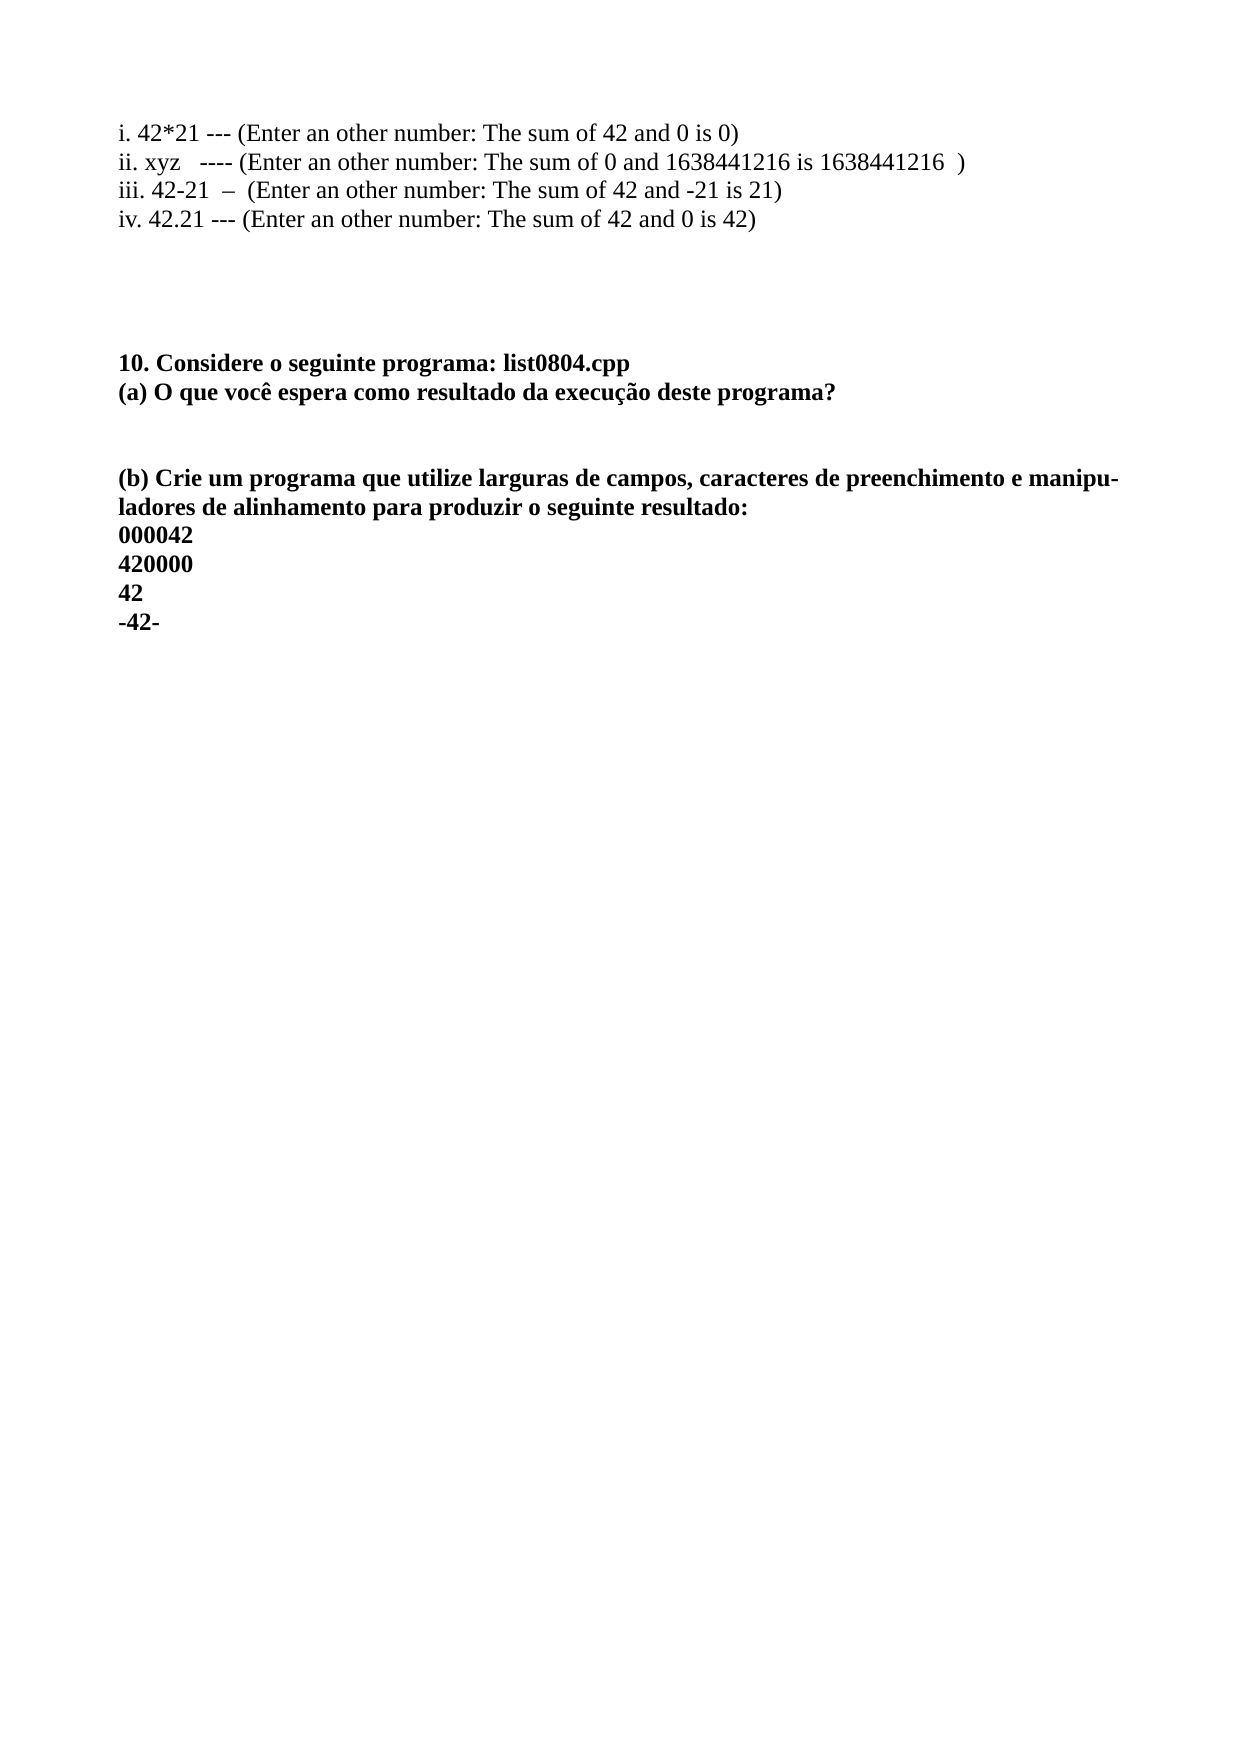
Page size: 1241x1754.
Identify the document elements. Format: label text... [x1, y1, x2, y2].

text (a) O que você espera como resultado da execução deste programa? [118, 377, 1122, 406]
text ii. xyz ---- (Enter an other number: The sum of 0 and 1638441216 is 1638441216 ) [118, 147, 1122, 176]
text iii. 42-21 – (Enter an other number: The sum of 42 and -21 is 21) [118, 176, 1122, 204]
text iv. 42.21 --- (Enter an other number: The sum of 42 and 0 is 42) [118, 204, 1122, 233]
text (b) Crie um programa que utilize larguras de campos, caracteres de preenchimento e manipu- [118, 463, 1122, 492]
text 10. Considere o seguinte programa: list0804.cpp [118, 348, 1122, 377]
text 000042 [118, 521, 1122, 549]
text 42 [118, 578, 1122, 607]
text 420000 [118, 549, 1122, 578]
text ladores de alinhamento para produzir o seguinte resultado: [118, 492, 1122, 521]
text i. 42*21 --- (Enter an other number: The sum of 42 and 0 is 0) [118, 118, 1122, 147]
text -42- [118, 607, 1122, 636]
